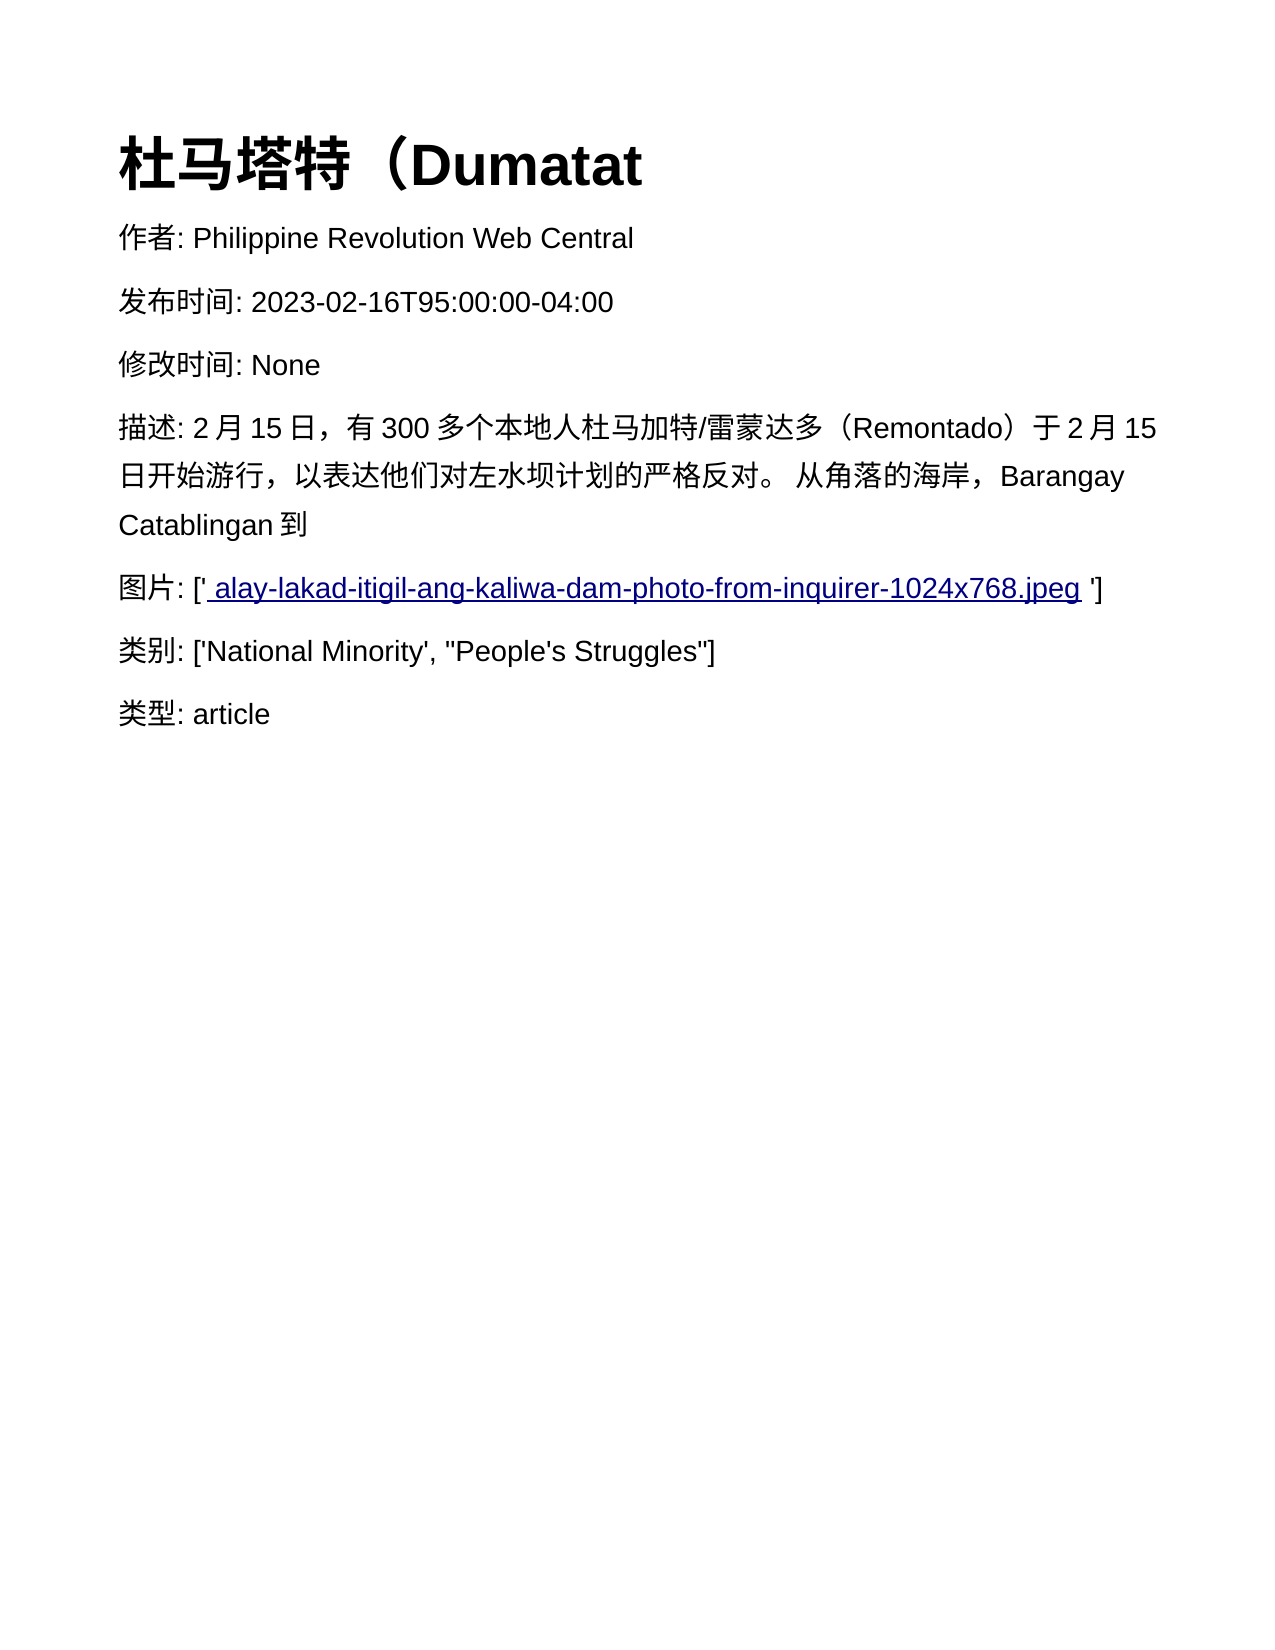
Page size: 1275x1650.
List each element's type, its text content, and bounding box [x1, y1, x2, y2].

text 类型: article [118, 691, 1157, 733]
text 类别: ['National Minority', "People's Struggles"] [118, 628, 1157, 670]
text 发布时间: 2023-02-16T95:00:00-04:00 [118, 278, 1157, 321]
subtitle 杜马塔特（Dumatat [118, 118, 1157, 203]
text 图片: [' alay-lakad-itigil-ang-kaliwa-dam-photo-from-inquirer-1024x768.jpeg '] [118, 565, 1157, 607]
text 描述: 2月15日，有300多个本地人杜马加特/雷蒙达多（Remontado）于2月15日开始游行，以表达他们对左水坝计划的严格反对。 从角落的海岸，Barangay Catablingan到 [118, 404, 1157, 544]
text 作者: Philippine Revolution Web Central [118, 215, 1157, 257]
text 修改时间: None [118, 341, 1157, 384]
